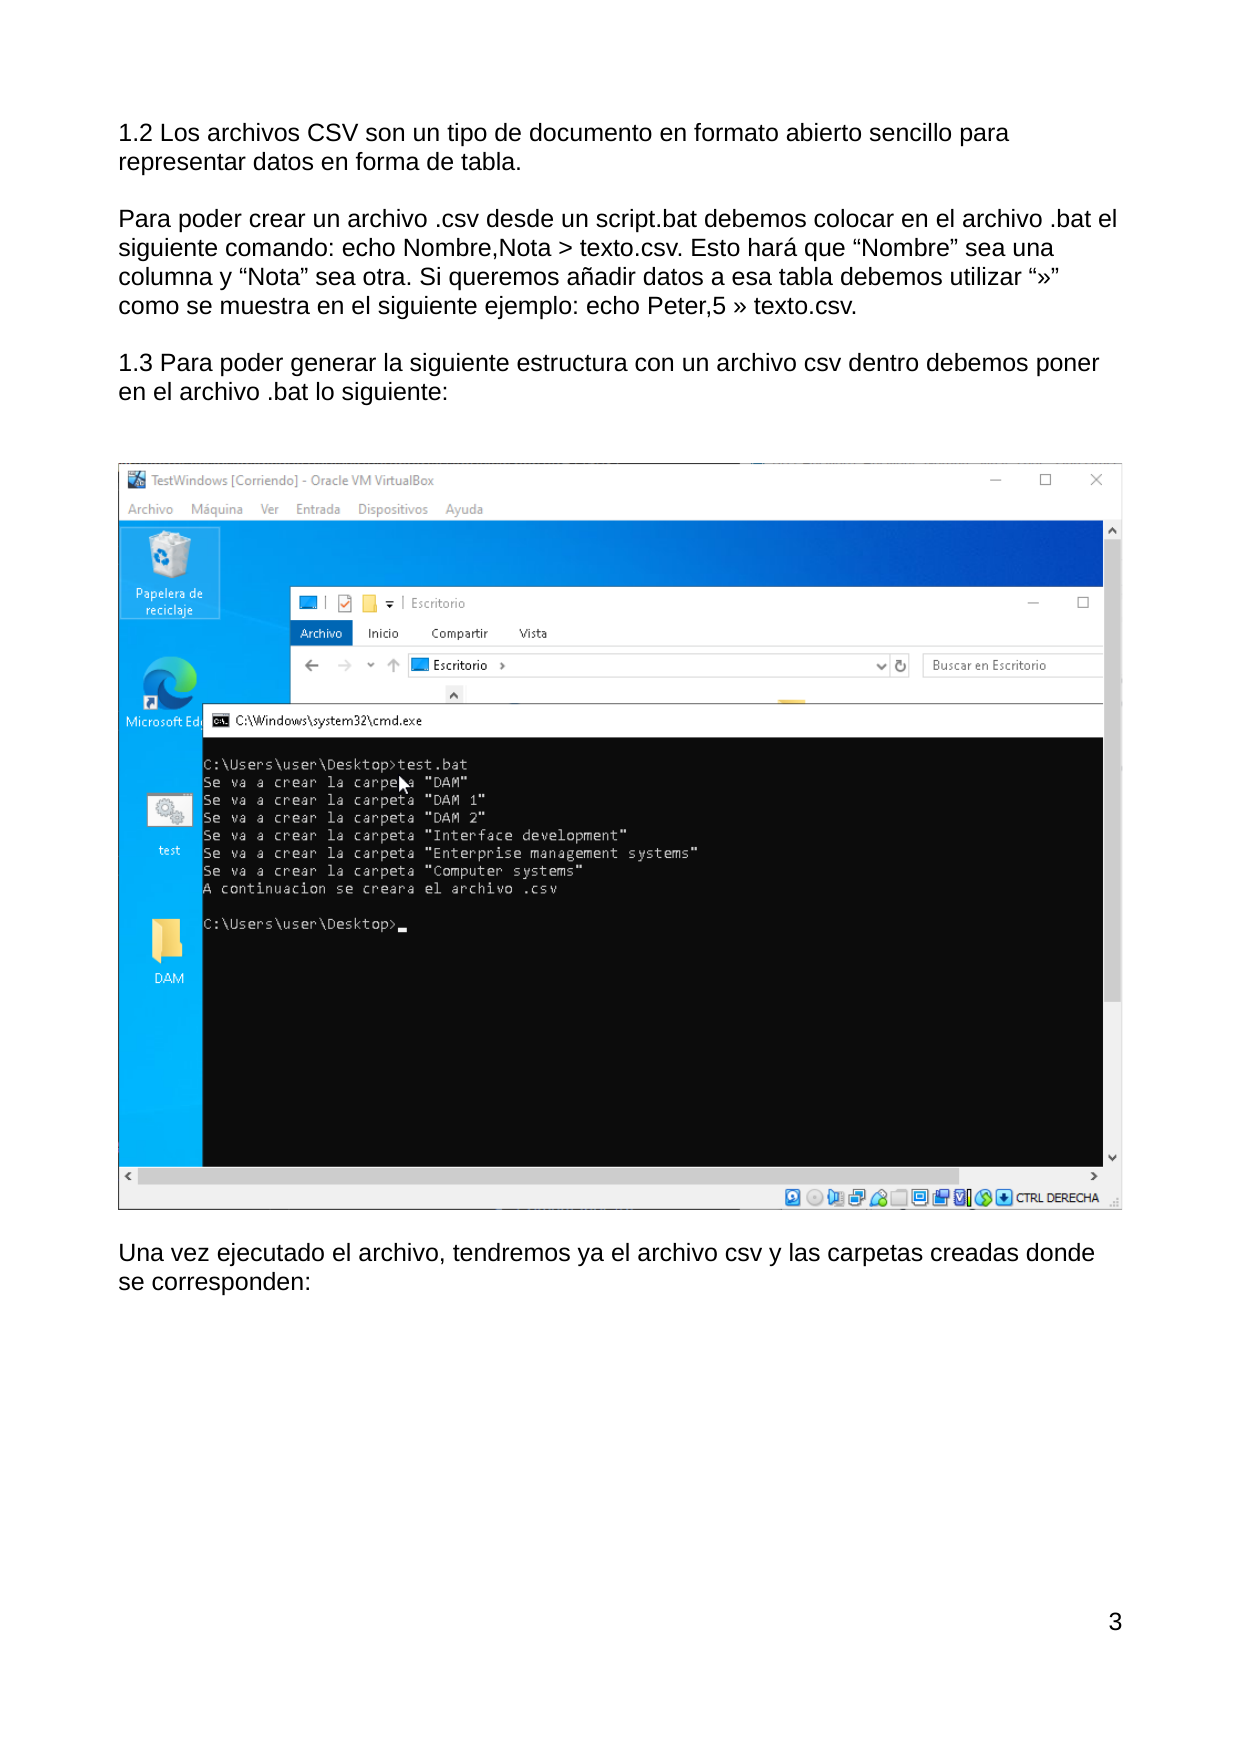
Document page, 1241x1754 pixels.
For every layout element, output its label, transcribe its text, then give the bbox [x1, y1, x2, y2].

picture [144, 658, 196, 709]
picture [147, 793, 193, 826]
text 1.2 Los archivos CSV son un tipo de documento en formato abierto sencillo para representar datos en forma de tabla. [118, 118, 1122, 176]
picture [118, 463, 1123, 1210]
picture [153, 919, 182, 962]
text Una vez ejecutado el archivo, tendremos ya el archivo csv y las carpetas creadas donde se corresponden: [118, 1238, 1122, 1296]
text 1.3 Para poder generar la siguiente estructura con un archivo csv dentro debemos poner en el archivo .bat lo siguiente: [118, 348, 1122, 406]
text Para poder crear un archivo .csv desde un script.bat debemos colocar en el archivo .bat el siguiente comando: echo Nombre,Nota > texto.csv. Esto hará que “Nombre” sea una columna y “Nota” sea otra. Si queremos añadir datos a esa tabla debemos utilizar “»” como se muestra en el siguiente ejemplo: echo Peter,5 » texto.csv. [118, 204, 1122, 319]
